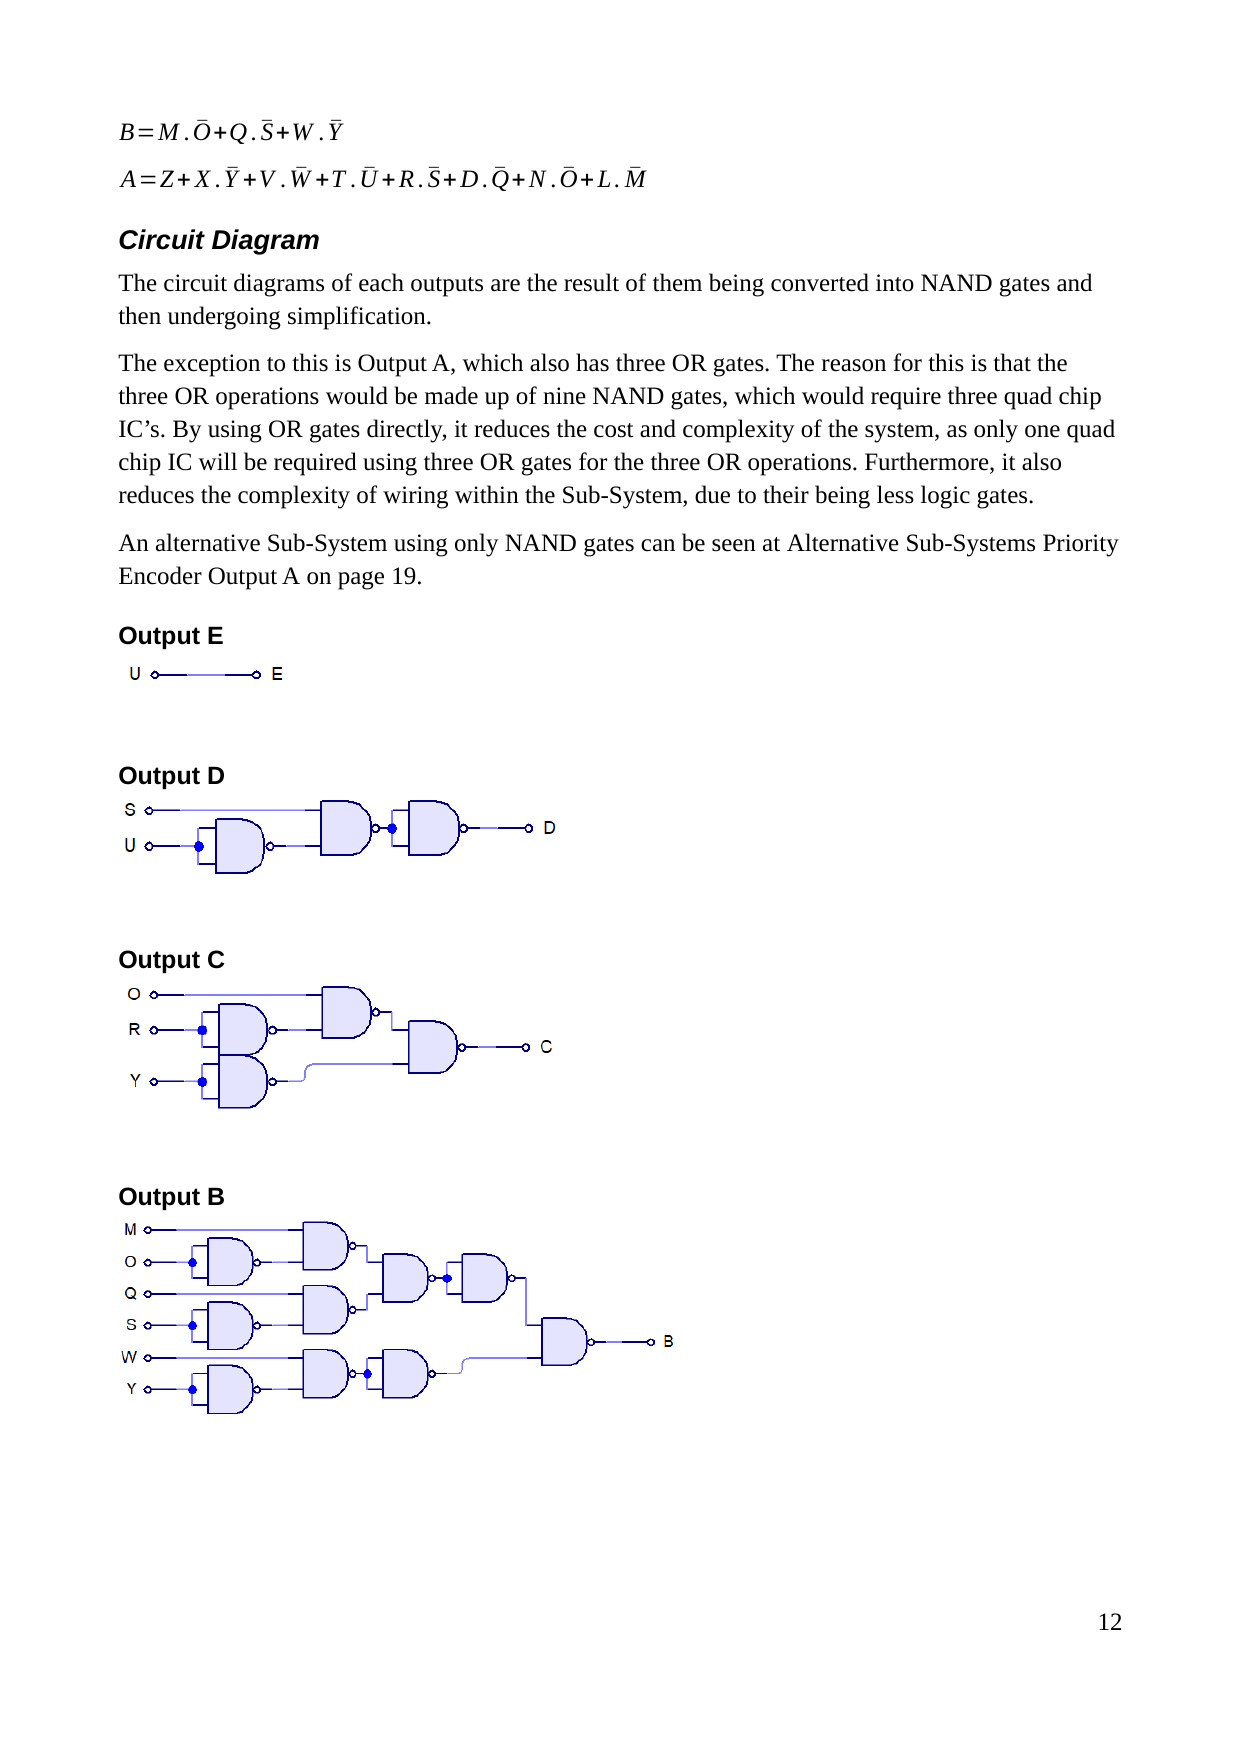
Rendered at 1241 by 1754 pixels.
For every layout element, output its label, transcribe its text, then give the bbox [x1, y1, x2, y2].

subtitle Output B [118, 1182, 1122, 1211]
subtitle Circuit Diagram [118, 224, 1122, 255]
picture [118, 979, 560, 1118]
subtitle Output C [118, 945, 1122, 973]
text The exception to this is Output A, which also has three OR gates. The reason for this is that the three OR operations would be made up of nine NAND gates, which would require three quad chip IC’s. By using OR gates directly, it reduces the cost and complexity of the system, as only one quad chip IC will be required using three OR gates for the three OR operations. Furthermore, it also reduces the complexity of wiring within the Sub-System, due to their being less logic gates. [118, 348, 1122, 509]
subtitle Output E [118, 621, 1122, 650]
picture [118, 796, 560, 881]
subtitle Output D [118, 761, 1122, 790]
picture [118, 656, 299, 697]
text The circuit diagrams of each outputs are the result of them being converted into NAND gates and then undergoing simplification. [118, 268, 1122, 329]
picture [118, 1217, 680, 1418]
text An alternative Sub-System using only NAND gates can be seen at Alternative Sub-Systems Priority Encoder Output A on page 20. [118, 528, 1122, 590]
